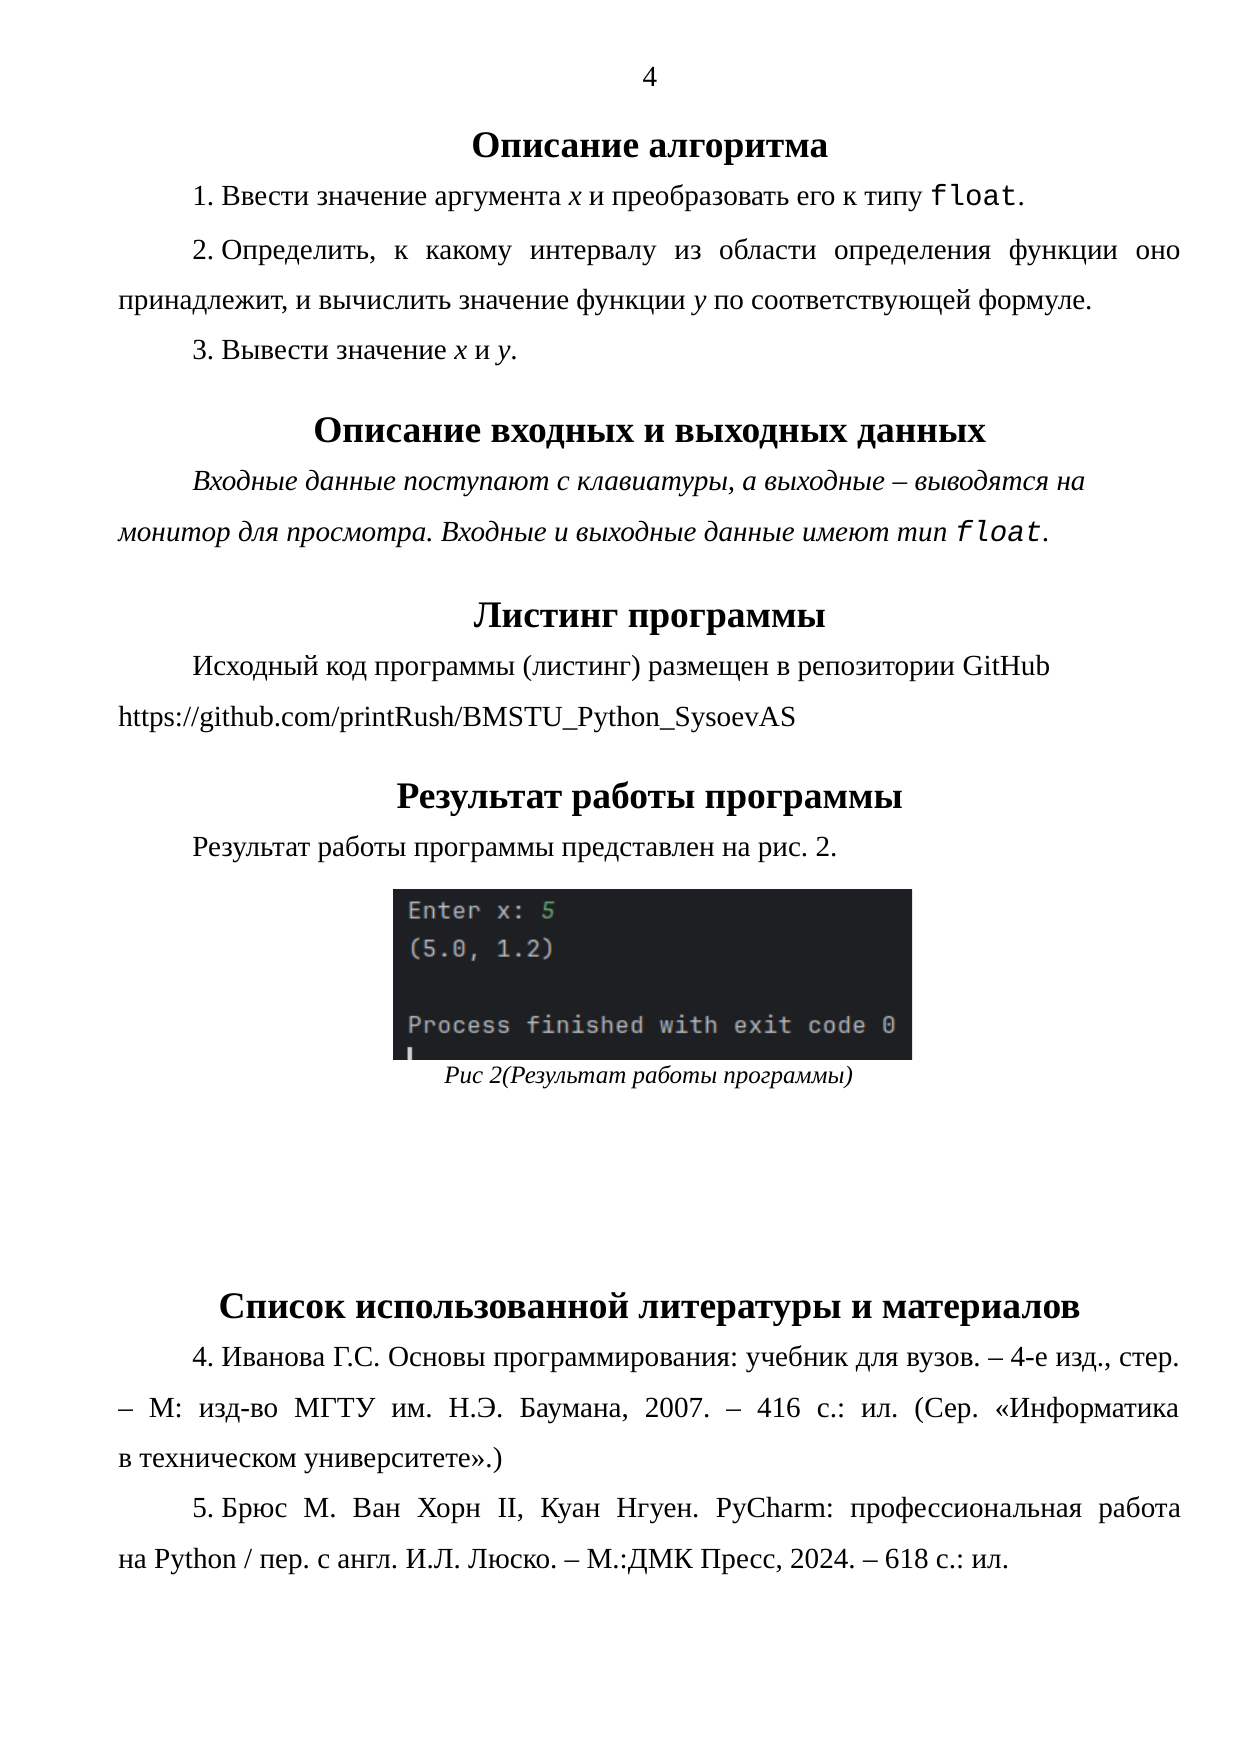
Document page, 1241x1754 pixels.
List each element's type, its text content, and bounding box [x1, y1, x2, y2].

text Рис 2(Результат работы программы) [420, 1060, 879, 1088]
subtitle Листинг программы [118, 593, 1181, 636]
subtitle Описание входных и выходных данных [118, 408, 1181, 451]
subtitle Результат работы программы [118, 774, 1181, 817]
text https://github.com/printRush/BMSTU_Python_SysoevAS [118, 699, 1181, 732]
list Брюс М. Ван Хорн II, Куан Нгуен. PyCharm: профессиональная работа на Python / пер. с англ. И.Л. Люско. – М.:ДМК Пресс, 2024. – 618 с.: ил. [118, 1490, 1181, 1574]
text Исходный код программы (листинг) размещен в репозитории GitHub [118, 648, 1181, 682]
text Результат работы программы представлен на рис. 2. [118, 829, 1181, 863]
list Вывести значение x и y. [118, 332, 1181, 366]
list Определить, к какому интервалу из области определения функции оно принадлежит, и вычислить значение функции y по соответствующей формуле. [118, 232, 1181, 316]
list Иванова Г.С. Основы программирования: учебник для вузов. – 4-е изд., стер. – М: изд-во МГТУ им. Н.Э. Баумана, 2007. – 416 с.: ил. (Сер. «Информатика в техническом университете».) [118, 1339, 1181, 1474]
list Ввести значение аргумента x и преобразовать его к типу float. [118, 178, 1181, 214]
picture [393, 889, 913, 1060]
subtitle Список использованной литературы и материалов [118, 1284, 1181, 1327]
text Входные данные поступают с клавиатуры, а выходные – выводятся на монитор для просмотра. Входные и выходные данные имеют тип float. [118, 463, 1181, 550]
subtitle Описание алгоритма [118, 122, 1181, 165]
